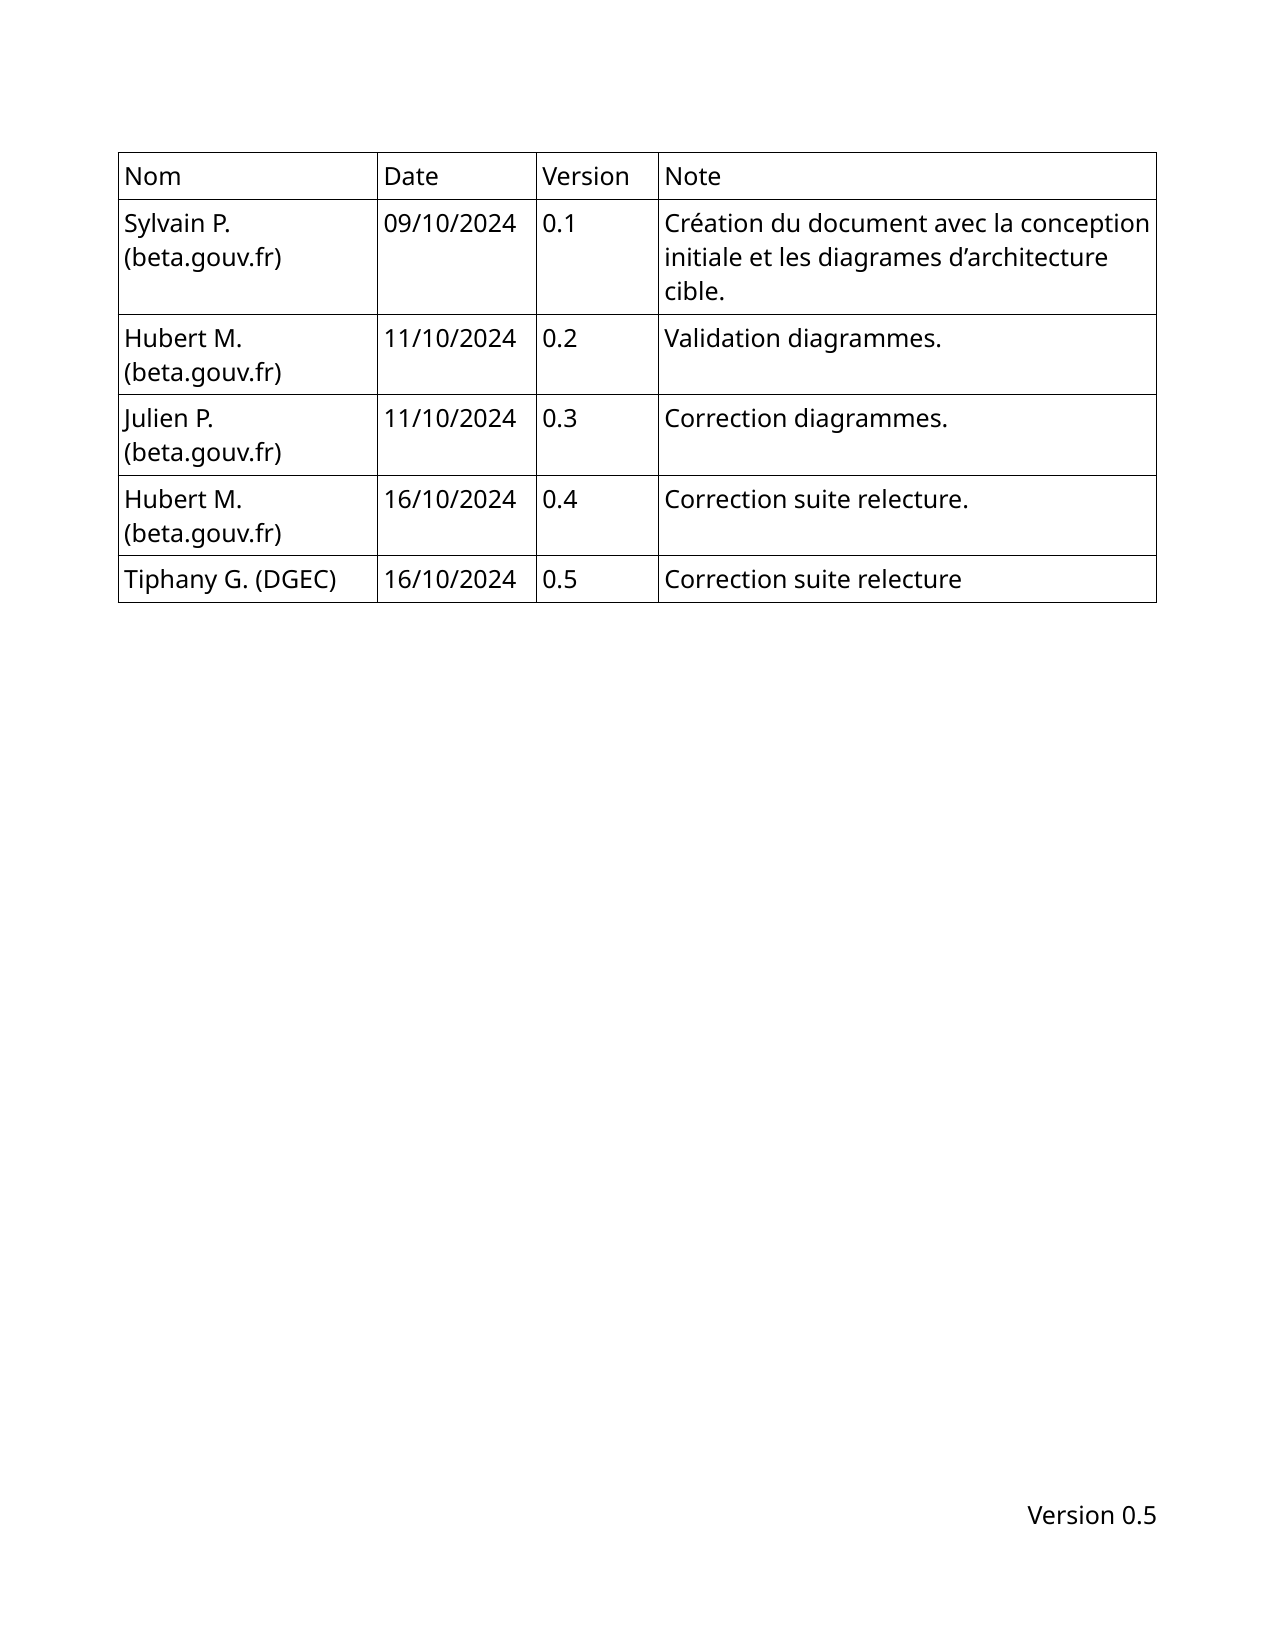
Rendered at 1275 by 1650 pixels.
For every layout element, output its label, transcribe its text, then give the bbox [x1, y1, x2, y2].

table_cell Validation diagrammes. [659, 315, 1156, 394]
table_header Version [537, 153, 658, 199]
table_cell Tiphany G. (DGEC) [119, 556, 377, 602]
table_cell Hubert M. (beta.gouv.fr) [119, 315, 377, 394]
table_cell 11/10/2024 [378, 395, 536, 475]
table_cell 0.4 [537, 476, 658, 555]
table_cell Correction diagrammes. [659, 395, 1156, 475]
table_cell 0.5 [537, 556, 658, 602]
table_cell 0.1 [537, 200, 658, 313]
table_header Nom [119, 153, 377, 199]
table_header Date [378, 153, 536, 199]
table_cell 0.2 [537, 315, 658, 394]
table_cell Correction suite relecture [659, 556, 1156, 602]
table_cell 11/10/2024 [378, 315, 536, 394]
table_cell 09/10/2024 [378, 200, 536, 313]
table_cell 0.3 [537, 395, 658, 475]
table_cell Correction suite relecture. [659, 476, 1156, 555]
table_cell Sylvain P. (beta.gouv.fr) [119, 200, 377, 313]
table_header Note [659, 153, 1156, 199]
table_cell Julien P. (beta.gouv.fr) [119, 395, 377, 475]
table_cell Hubert M. (beta.gouv.fr) [119, 476, 377, 555]
table_cell Création du document avec la conception initiale et les diagrames d’architecture cible. [659, 200, 1156, 313]
table_cell 16/10/2024 [378, 556, 536, 602]
table_cell 16/10/2024 [378, 476, 536, 555]
